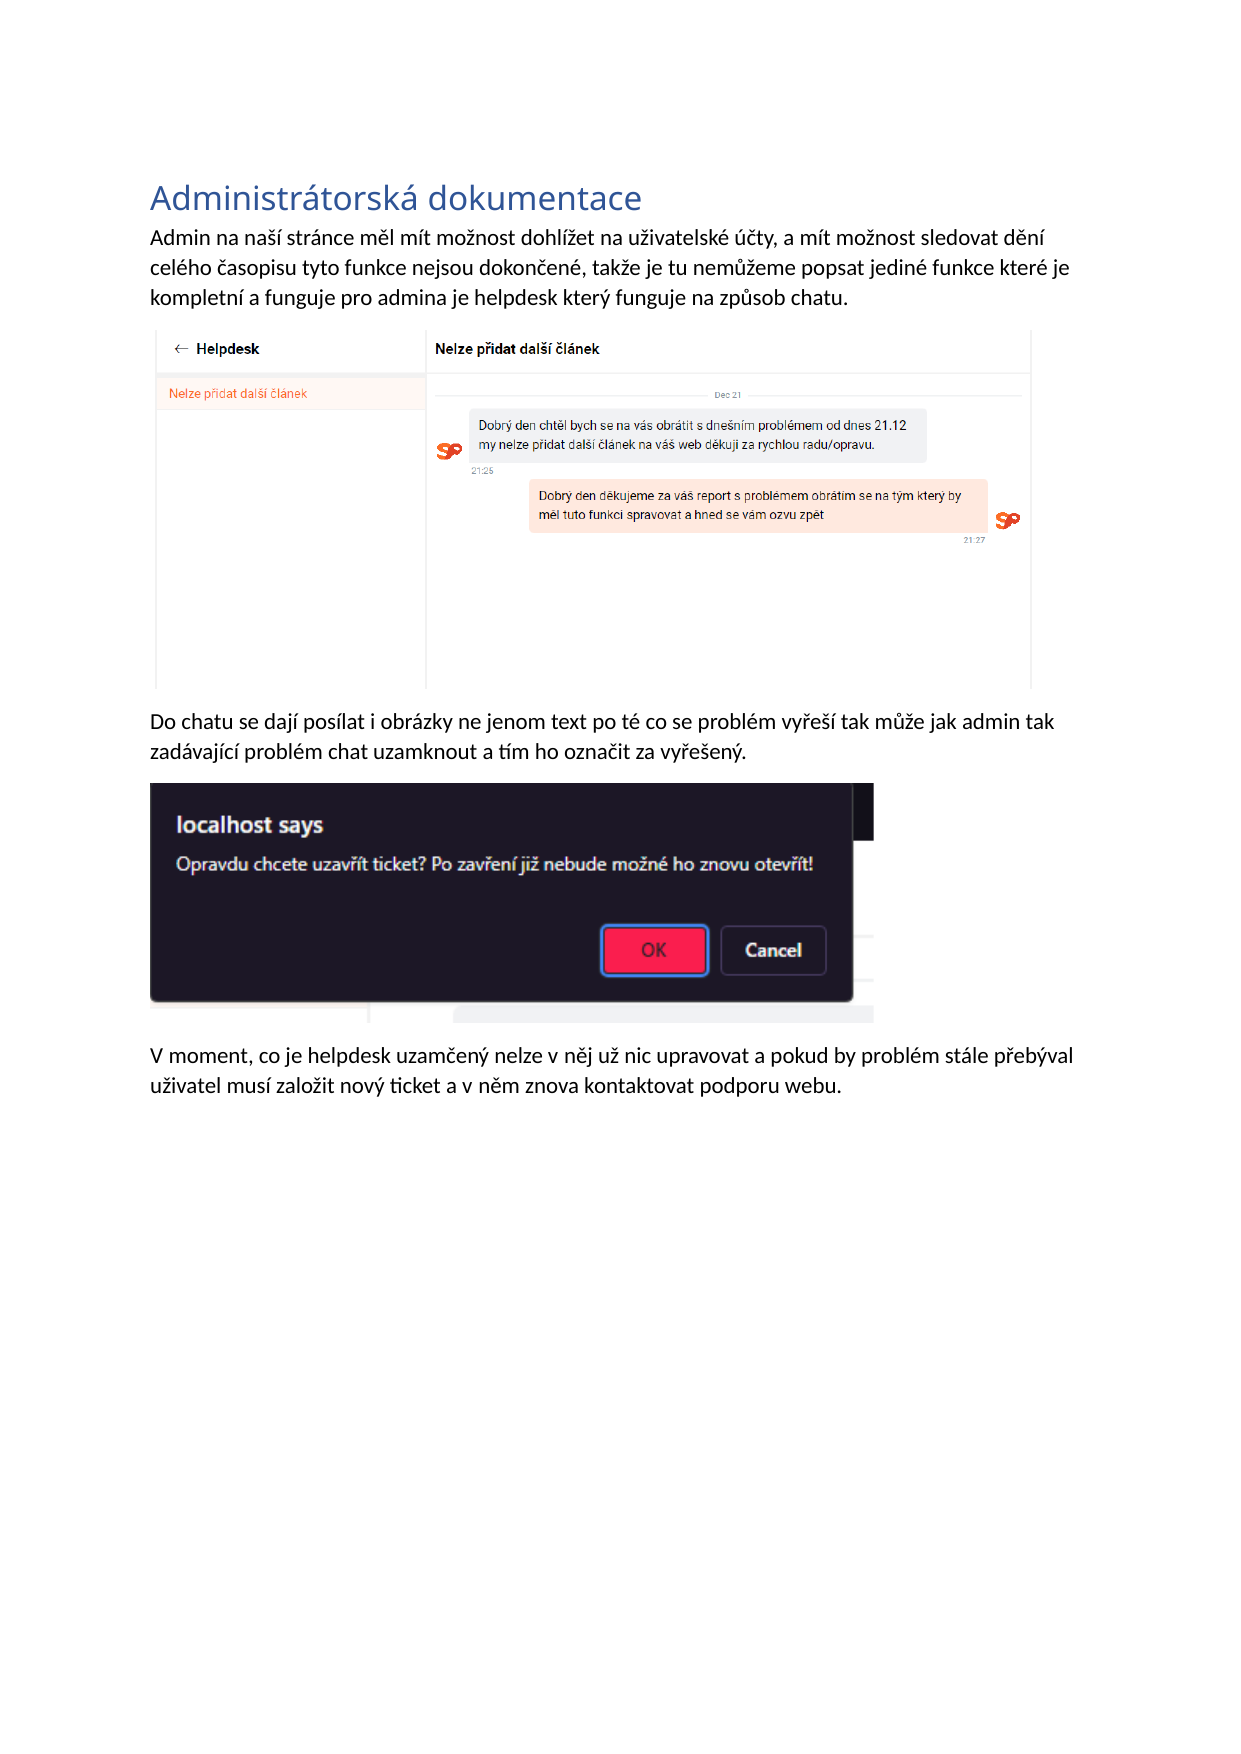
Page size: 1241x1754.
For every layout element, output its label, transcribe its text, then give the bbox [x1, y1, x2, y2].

text Admin na naší stránce měl mít možnost dohlížet na uživatelské účty, a mít možnost sledovat dění celého časopisu tyto funkce nejsou dokončené, takže je tu nemůžeme popsat jediné funkce které je kompletní a funguje pro admina je helpdesk který funguje na způsob chatu. [150, 223, 1090, 311]
text Do chatu se dají posílat i obrázky ne jenom text po té co se problém vyřeší tak může jak admin tak zadávající problém chat uzamknout a tím ho označit za vyřešený. [150, 707, 1090, 765]
subtitle Administrátorská dokumentace [150, 175, 1090, 220]
text V moment, co je helpdesk uzamčený nelze v něj už nic upravovat a pokud by problém stále přebýval uživatel musí založit nový ticket a v něm znova kontaktovat podporu webu. [150, 1041, 1090, 1099]
